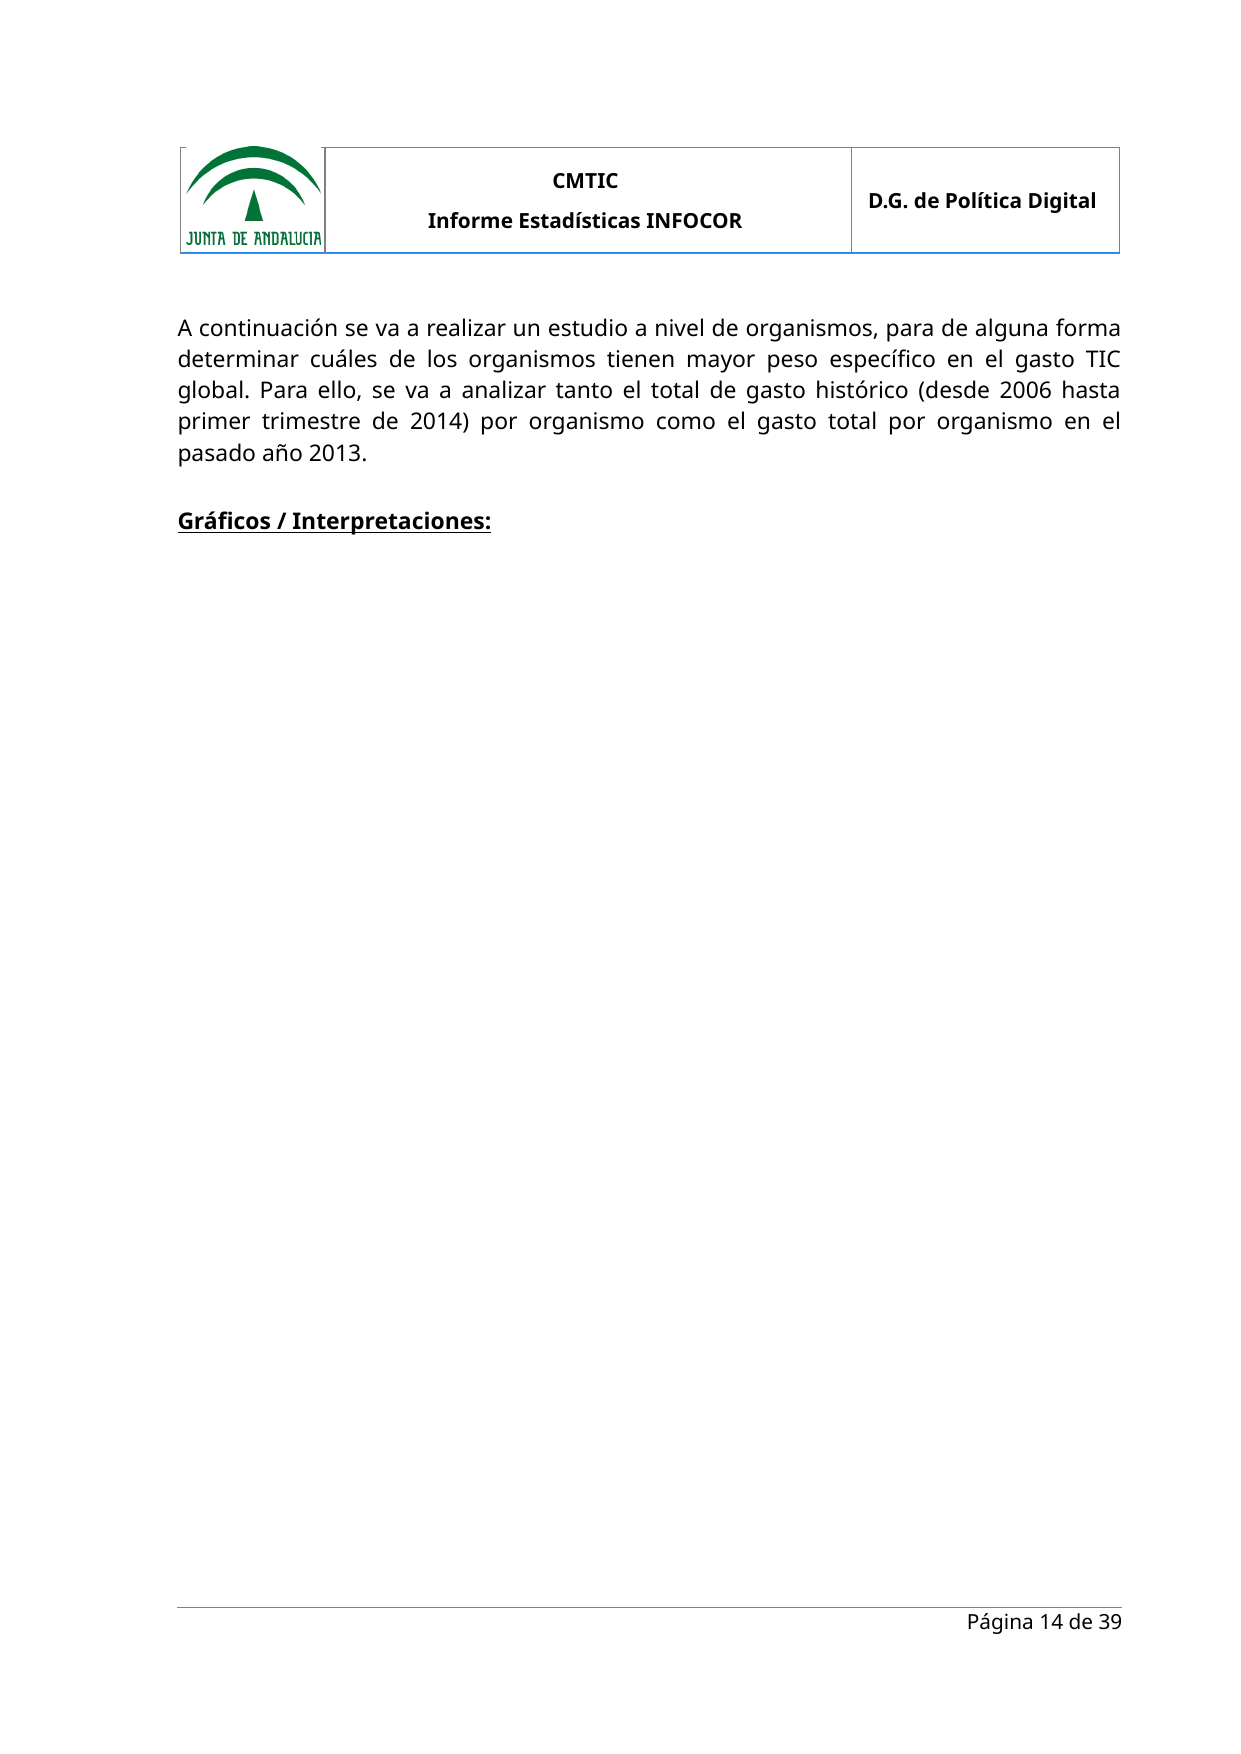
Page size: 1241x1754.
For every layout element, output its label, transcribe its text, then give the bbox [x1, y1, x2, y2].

picture [186, 146, 321, 245]
text A continuación se va a realizar un estudio a nivel de organismos, para de alguna forma determinar cuáles de los organismos tienen mayor peso específico en el gasto TIC global. Para ello, se va a analizar tanto el total de gasto histórico (desde 2006 hasta primer trimestre de 2014) por organismo como el gasto total por organismo en el pasado año 2013. [177, 311, 1122, 468]
text Gráficos / Interpretaciones: [177, 505, 1122, 536]
